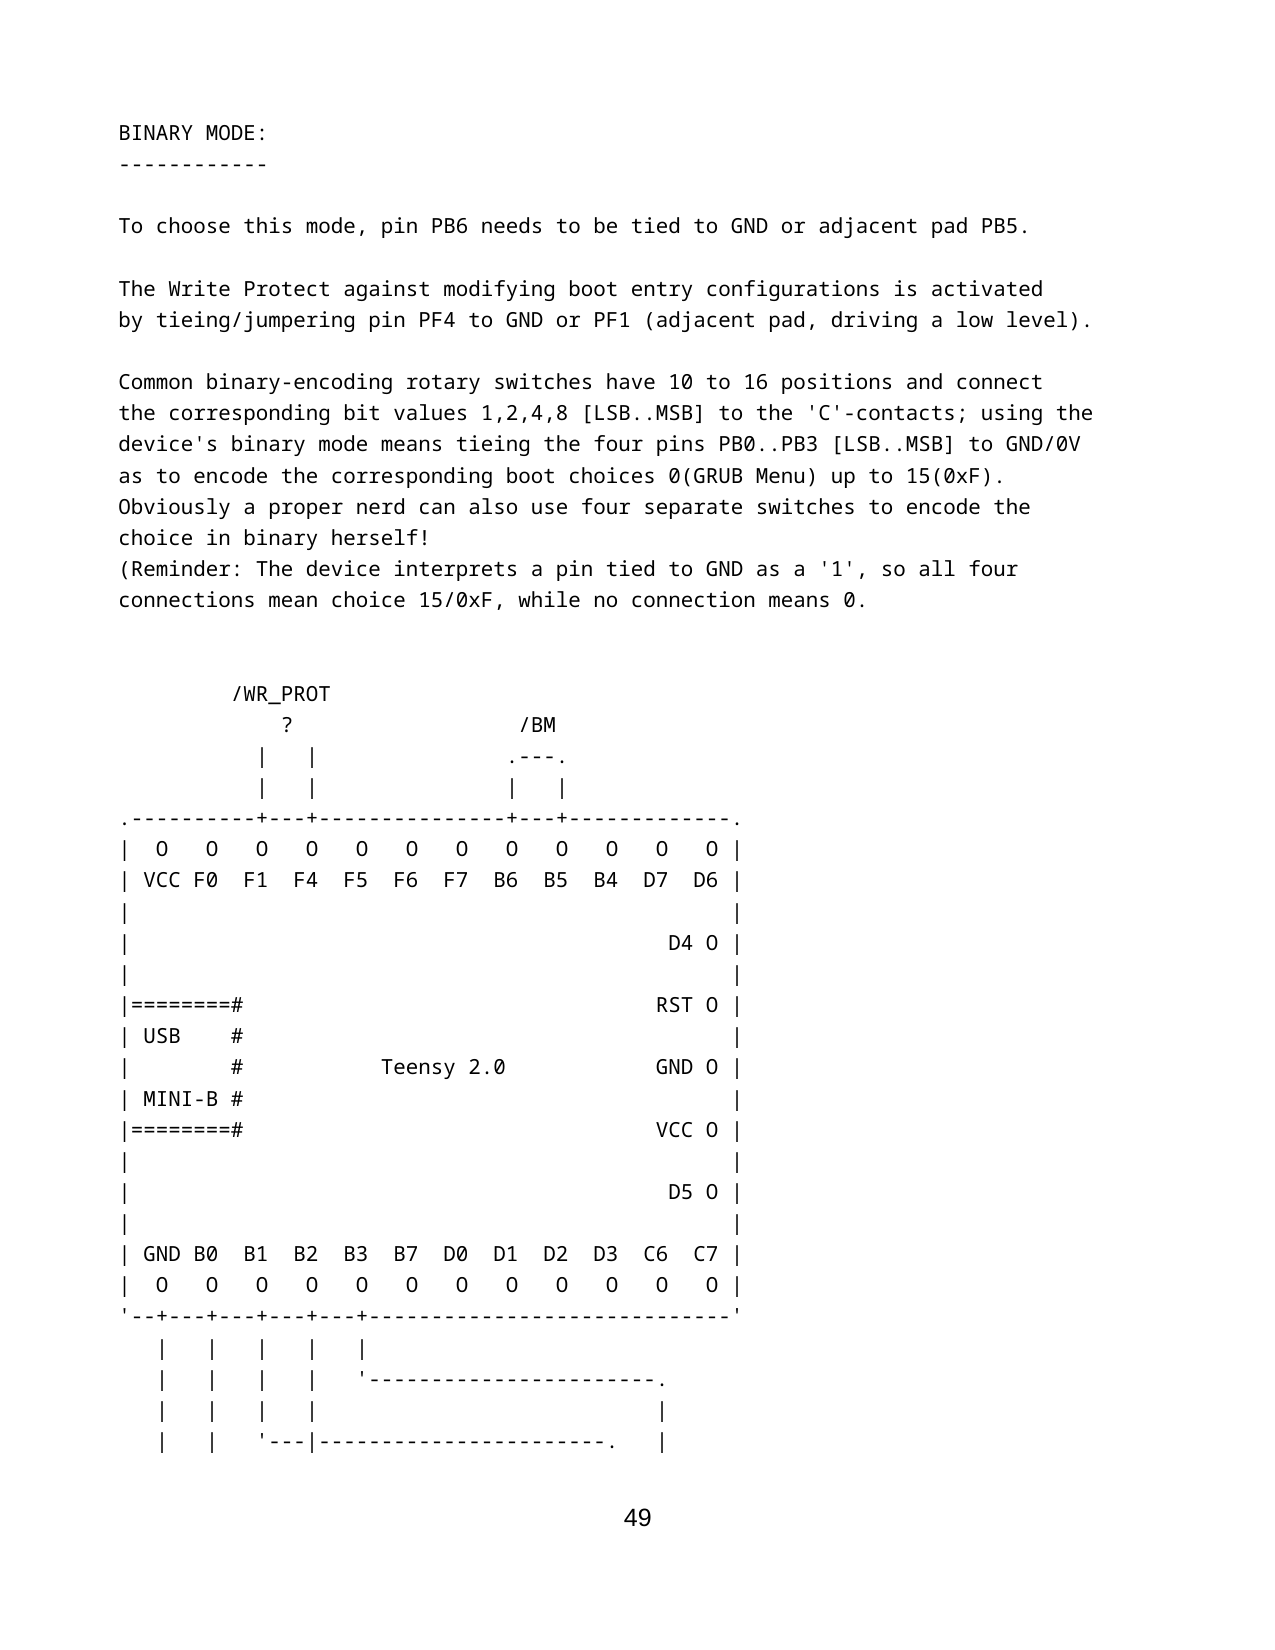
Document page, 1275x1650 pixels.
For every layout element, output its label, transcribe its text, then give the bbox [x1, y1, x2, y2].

text | USB # | [118, 1021, 1157, 1050]
text | VCC F0 F1 F4 F5 F6 F7 B6 B5 B4 D7 D6 | [118, 866, 1157, 894]
text | O O O O O O O O O O O O | [118, 1271, 1157, 1299]
text | D5 O | [118, 1177, 1157, 1206]
text by tieing/jumpering pin PF4 to GND or PF1 (adjacent pad, driving a low level). [118, 305, 1157, 333]
text | | [118, 897, 1157, 925]
text | | | | [118, 772, 1157, 801]
text | GND B0 B1 B2 B3 B7 D0 D1 D2 D3 C6 C7 | [118, 1239, 1157, 1268]
text | | [118, 959, 1157, 987]
text | | | | | [118, 1395, 1157, 1423]
text .----------+---+---------------+---+-------------. [118, 803, 1157, 832]
text ------------ [118, 149, 1157, 178]
text as to encode the corresponding boot choices 0(GRUB Menu) up to 15(0xF). [118, 461, 1157, 489]
text the corresponding bit values 1,2,4,8 [LSB..MSB] to the 'C'-contacts; using the [118, 398, 1157, 427]
text | | [118, 1146, 1157, 1174]
text ? /BM [118, 710, 1157, 738]
text | D4 O | [118, 928, 1157, 956]
text | O O O O O O O O O O O O | [118, 834, 1157, 863]
text Obviously a proper nerd can also use four separate switches to encode the [118, 492, 1157, 520]
text | | .---. [118, 741, 1157, 769]
text |========# RST O | [118, 990, 1157, 1019]
text /WR_PROT [118, 679, 1157, 707]
text connections mean choice 15/0xF, while no connection means 0. [118, 585, 1157, 614]
text (Reminder: The device interprets a pin tied to GND as a '1', so all four [118, 554, 1157, 583]
text | | [118, 1208, 1157, 1237]
text The Write Protect against modifying boot entry configurations is activated [118, 274, 1157, 302]
text | | | | | [118, 1333, 1157, 1361]
text device's binary mode means tieing the four pins PB0..PB3 [LSB..MSB] to GND/0V [118, 429, 1157, 458]
text | MINI-B # | [118, 1084, 1157, 1112]
text |========# VCC O | [118, 1115, 1157, 1143]
text BINARY MODE: [118, 118, 1157, 147]
text To choose this mode, pin PB6 needs to be tied to GND or adjacent pad PB5. [118, 212, 1157, 240]
text | | '---|-----------------------. | [118, 1426, 1157, 1455]
text Common binary-encoding rotary switches have 10 to 16 positions and connect [118, 367, 1157, 396]
text | | | | '-----------------------. [118, 1364, 1157, 1392]
text | # Teensy 2.0 GND O | [118, 1052, 1157, 1081]
text choice in binary herself! [118, 523, 1157, 551]
text '--+---+---+---+---+-----------------------------' [118, 1302, 1157, 1330]
